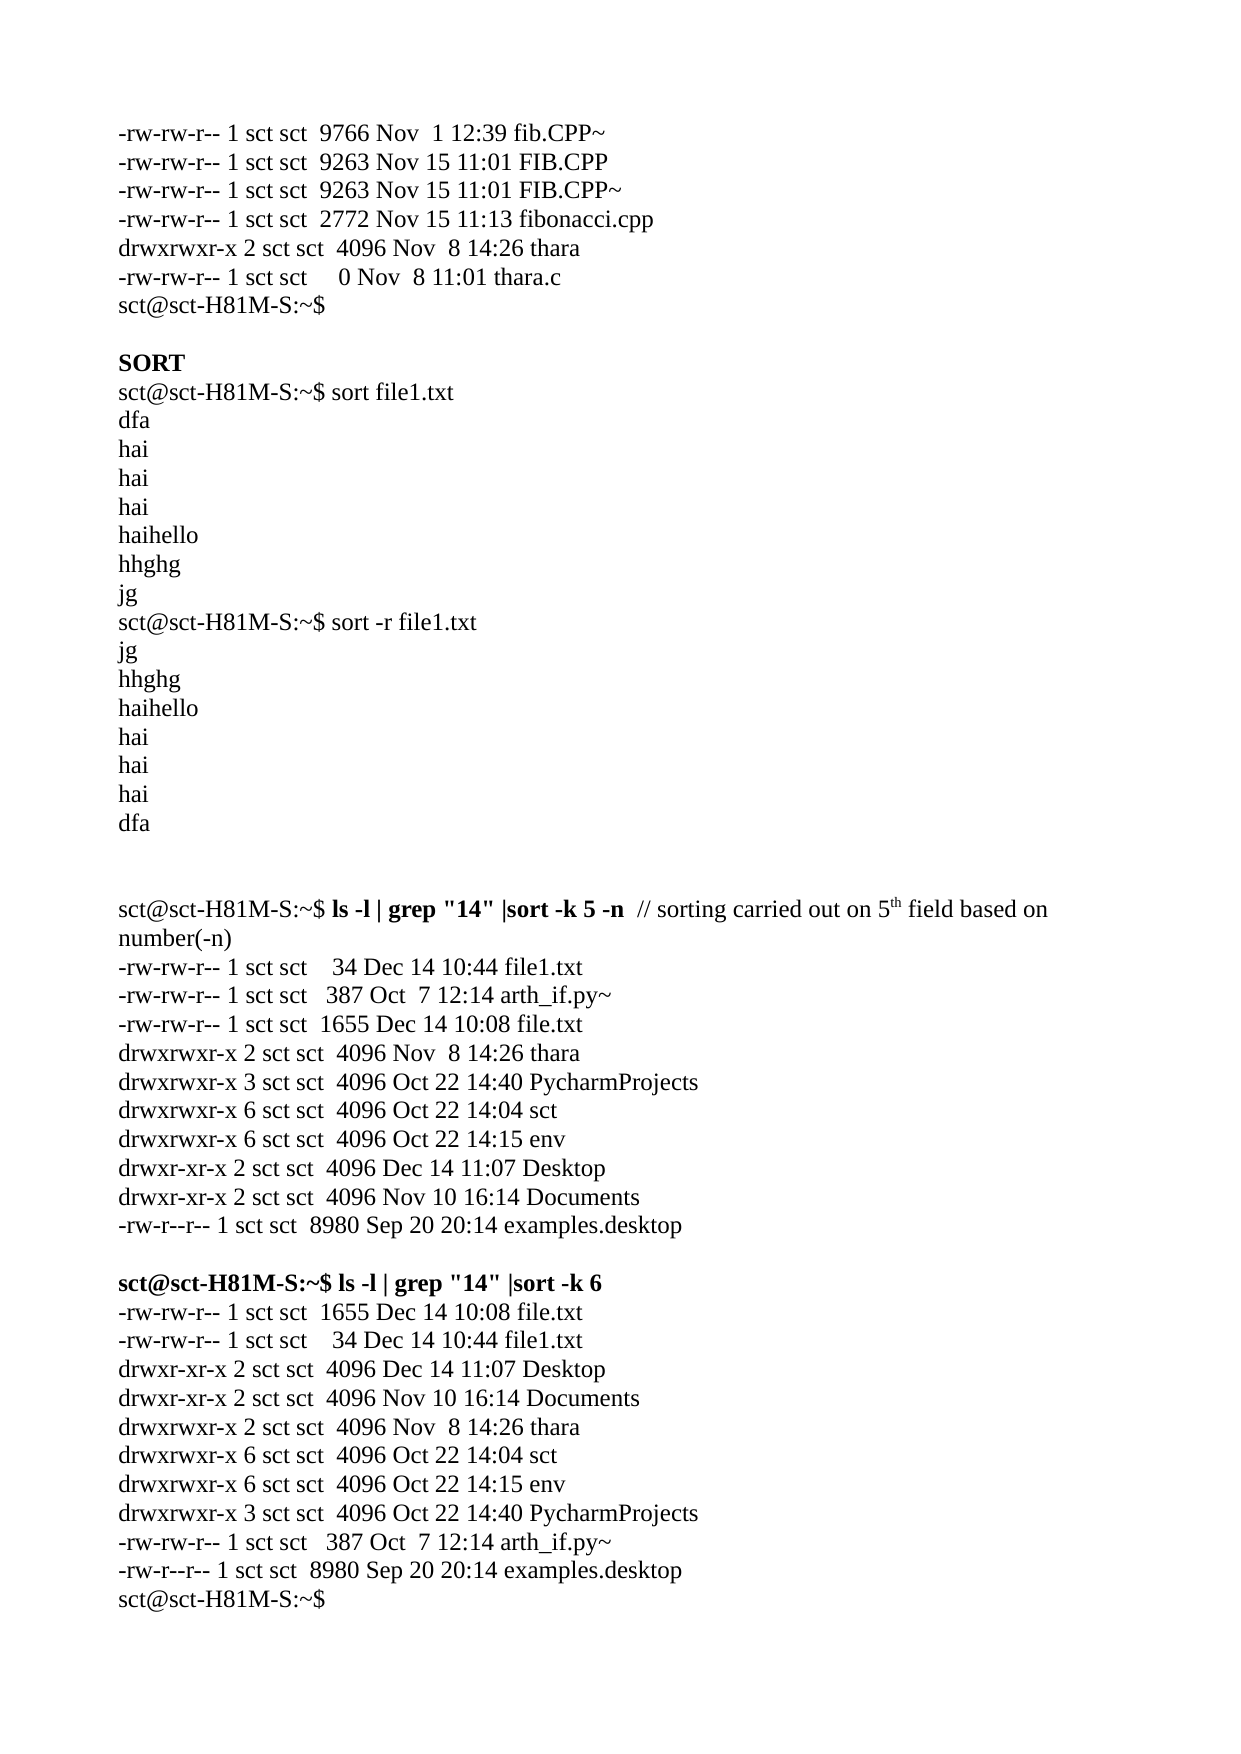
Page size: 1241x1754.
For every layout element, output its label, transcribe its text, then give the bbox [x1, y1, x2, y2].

text hai [118, 779, 1122, 808]
text sct@sct-H81M-S:~$ ls -l | grep "14" |sort -k 5 -n // sorting carried out on 5th field based on number(-n) [118, 894, 1122, 952]
text -rw-rw-r-- 1 sct sct 34 Dec 14 10:44 file1.txt [118, 952, 1122, 981]
text -rw-rw-r-- 1 sct sct 1655 Dec 14 10:08 file.txt [118, 1009, 1122, 1038]
text SORT [118, 348, 1122, 377]
text jg [118, 578, 1122, 607]
text -rw-r--r-- 1 sct sct 8980 Sep 20 20:14 examples.desktop [118, 1211, 1122, 1239]
text drwxrwxr-x 3 sct sct 4096 Oct 22 14:40 PycharmProjects [118, 1067, 1122, 1096]
text drwxr-xr-x 2 sct sct 4096 Nov 10 16:14 Documents [118, 1182, 1122, 1211]
text hai [118, 434, 1122, 463]
text hhghg [118, 664, 1122, 693]
text drwxrwxr-x 2 sct sct 4096 Nov 8 14:26 thara [118, 1412, 1122, 1441]
text hai [118, 463, 1122, 492]
text drwxrwxr-x 6 sct sct 4096 Oct 22 14:04 sct [118, 1096, 1122, 1124]
text sct@sct-H81M-S:~$ [118, 1584, 1122, 1613]
text haihello [118, 521, 1122, 549]
text -rw-rw-r-- 1 sct sct 0 Nov 8 11:01 thara.c [118, 262, 1122, 291]
text drwxrwxr-x 2 sct sct 4096 Nov 8 14:26 thara [118, 1038, 1122, 1067]
text sct@sct-H81M-S:~$ sort -r file1.txt [118, 607, 1122, 636]
text -rw-rw-r-- 1 sct sct 9263 Nov 15 11:01 FIB.CPP [118, 147, 1122, 176]
text -rw-r--r-- 1 sct sct 8980 Sep 20 20:14 examples.desktop [118, 1556, 1122, 1584]
text hai [118, 492, 1122, 521]
text drwxr-xr-x 2 sct sct 4096 Dec 14 11:07 Desktop [118, 1354, 1122, 1383]
text -rw-rw-r-- 1 sct sct 2772 Nov 15 11:13 fibonacci.cpp [118, 204, 1122, 233]
text -rw-rw-r-- 1 sct sct 387 Oct 7 12:14 arth_if.py~ [118, 1527, 1122, 1556]
text -rw-rw-r-- 1 sct sct 9766 Nov 1 12:39 fib.CPP~ [118, 118, 1122, 147]
text -rw-rw-r-- 1 sct sct 9263 Nov 15 11:01 FIB.CPP~ [118, 176, 1122, 204]
text drwxrwxr-x 2 sct sct 4096 Nov 8 14:26 thara [118, 233, 1122, 262]
text drwxrwxr-x 3 sct sct 4096 Oct 22 14:40 PycharmProjects [118, 1498, 1122, 1527]
text drwxr-xr-x 2 sct sct 4096 Nov 10 16:14 Documents [118, 1383, 1122, 1412]
text jg [118, 636, 1122, 664]
text hai [118, 751, 1122, 779]
text drwxrwxr-x 6 sct sct 4096 Oct 22 14:15 env [118, 1124, 1122, 1153]
text dfa [118, 406, 1122, 434]
text hhghg [118, 549, 1122, 578]
text dfa [118, 808, 1122, 837]
text -rw-rw-r-- 1 sct sct 1655 Dec 14 10:08 file.txt [118, 1297, 1122, 1326]
text -rw-rw-r-- 1 sct sct 387 Oct 7 12:14 arth_if.py~ [118, 981, 1122, 1009]
text sct@sct-H81M-S:~$ sort file1.txt [118, 377, 1122, 406]
text haihello [118, 693, 1122, 722]
text hai [118, 722, 1122, 751]
text drwxr-xr-x 2 sct sct 4096 Dec 14 11:07 Desktop [118, 1153, 1122, 1182]
text drwxrwxr-x 6 sct sct 4096 Oct 22 14:15 env [118, 1469, 1122, 1498]
text sct@sct-H81M-S:~$ [118, 291, 1122, 319]
text drwxrwxr-x 6 sct sct 4096 Oct 22 14:04 sct [118, 1441, 1122, 1469]
text sct@sct-H81M-S:~$ ls -l | grep "14" |sort -k 6 [118, 1268, 1122, 1297]
text -rw-rw-r-- 1 sct sct 34 Dec 14 10:44 file1.txt [118, 1326, 1122, 1354]
